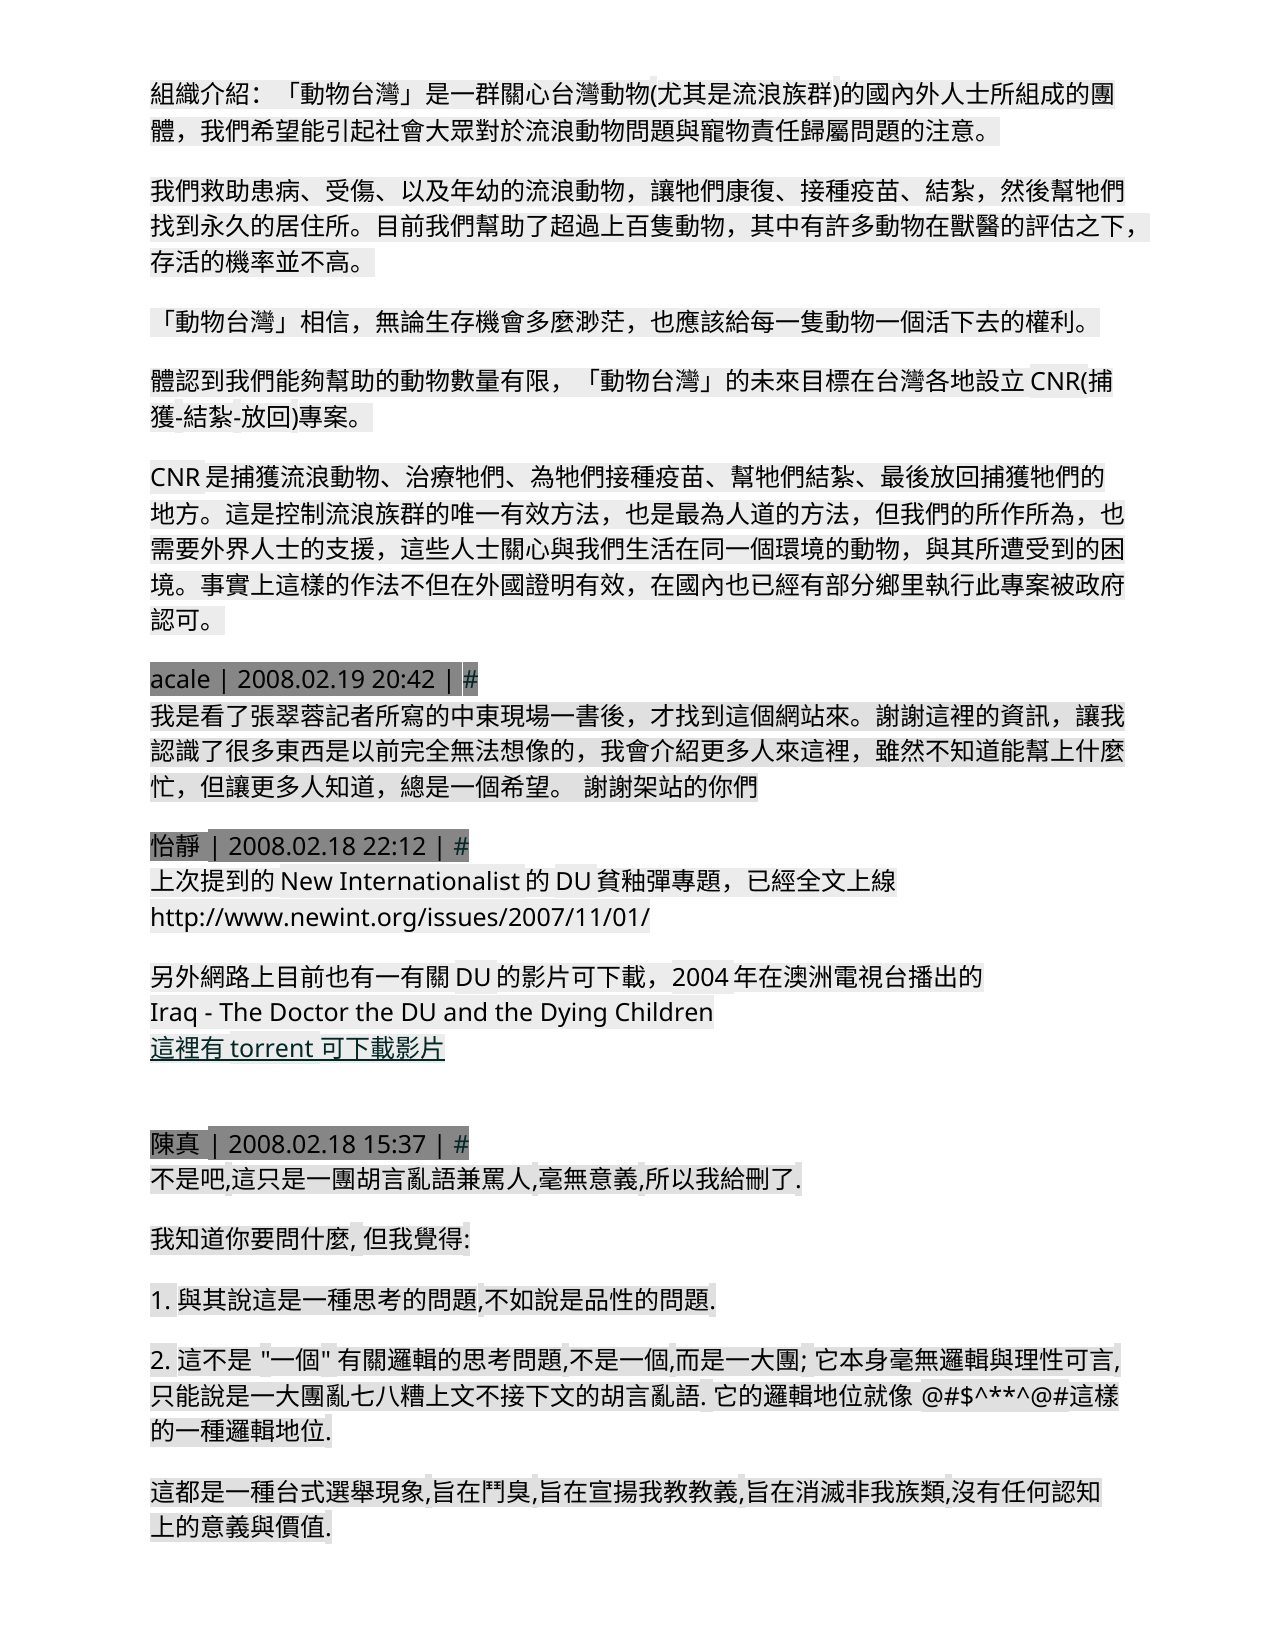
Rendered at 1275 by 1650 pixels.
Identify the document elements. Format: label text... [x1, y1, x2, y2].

text 這都是一種台式選舉現象,旨在鬥臭,旨在宣揚我教教義,旨在消滅非我族類,沒有任何認知上的意義與價值. [150, 1473, 1125, 1544]
text 我知道你要問什麼, 但我覺得: [150, 1221, 1125, 1256]
text 組織介紹：「動物台灣」是一群關心台灣動物(尤其是流浪族群)的國內外人士所組成的團體，我們希望能引起社會大眾對於流浪動物問題與寵物責任歸屬問題的注意。 [150, 75, 1125, 146]
text CNR是捕獲流浪動物、治療牠們、為牠們接種疫苗、幫牠們結紮、最後放回捕獲牠們的地方。這是控制流浪族群的唯一有效方法，也是最為人道的方法，但我們的所作所為，也需要外界人士的支援，這些人士關心與我們生活在同一個環境的動物，與其所遭受到的困境。事實上這樣的作法不但在外國證明有效，在國內也已經有部分鄉里執行此專案被政府認可。 [150, 458, 1125, 635]
text acale | 2008.02.19 20:42 | # [150, 660, 1125, 696]
text 體認到我們能夠幫助的動物數量有限，「動物台灣」的未來目標在台灣各地設立CNR(捕獲-結紮-放回)專案。 [150, 362, 1125, 433]
text 另外網路上目前也有一有關DU的影片可下載，2004年在澳洲電視台播出的 Iraq - The Doctor the DU and the Dying Children 這裡有torrent 可下載影片 [150, 958, 1125, 1100]
text 怡靜 | 2008.02.18 22:12 | # [150, 827, 1125, 862]
text 2. 這不是 "一個" 有關邏輯的思考問題,不是一個,而是一大團; 它本身毫無邏輯與理性可言,只能說是一大團亂七八糟上文不接下文的胡言亂語. 它的邏輯地位就像 @#$^**^@#這樣的一種邏輯地位. [150, 1342, 1125, 1448]
text 不是吧,這只是一團胡言亂語兼罵人,毫無意義,所以我給刪了. [150, 1160, 1125, 1196]
text 我們救助患病、受傷、以及年幼的流浪動物，讓牠們康復、接種疫苗、結紮，然後幫牠們找到永久的居住所。目前我們幫助了超過上百隻動物，其中有許多動物在獸醫的評估之下，存活的機率並不高。 [150, 171, 1125, 277]
text 陳真 | 2008.02.18 15:37 | # [150, 1125, 1125, 1160]
text 「動物台灣」相信，無論生存機會多麼渺茫，也應該給每一隻動物一個活下去的權利。 [150, 302, 1125, 337]
text 1. 與其說這是一種思考的問題,不如說是品性的問題. [150, 1281, 1125, 1317]
text 上次提到的New Internationalist的DU貧釉彈專題，已經全文上線 http://www.newint.org/issues/2007/11/01/ [150, 862, 1125, 933]
text 我是看了張翠蓉記者所寫的中東現場一書後，才找到這個網站來。謝謝這裡的資訊，讓我認識了很多東西是以前完全無法想像的，我會介紹更多人來這裡，雖然不知道能幫上什麼忙，但讓更多人知道，總是一個希望。 謝謝架站的你們 [150, 696, 1125, 802]
